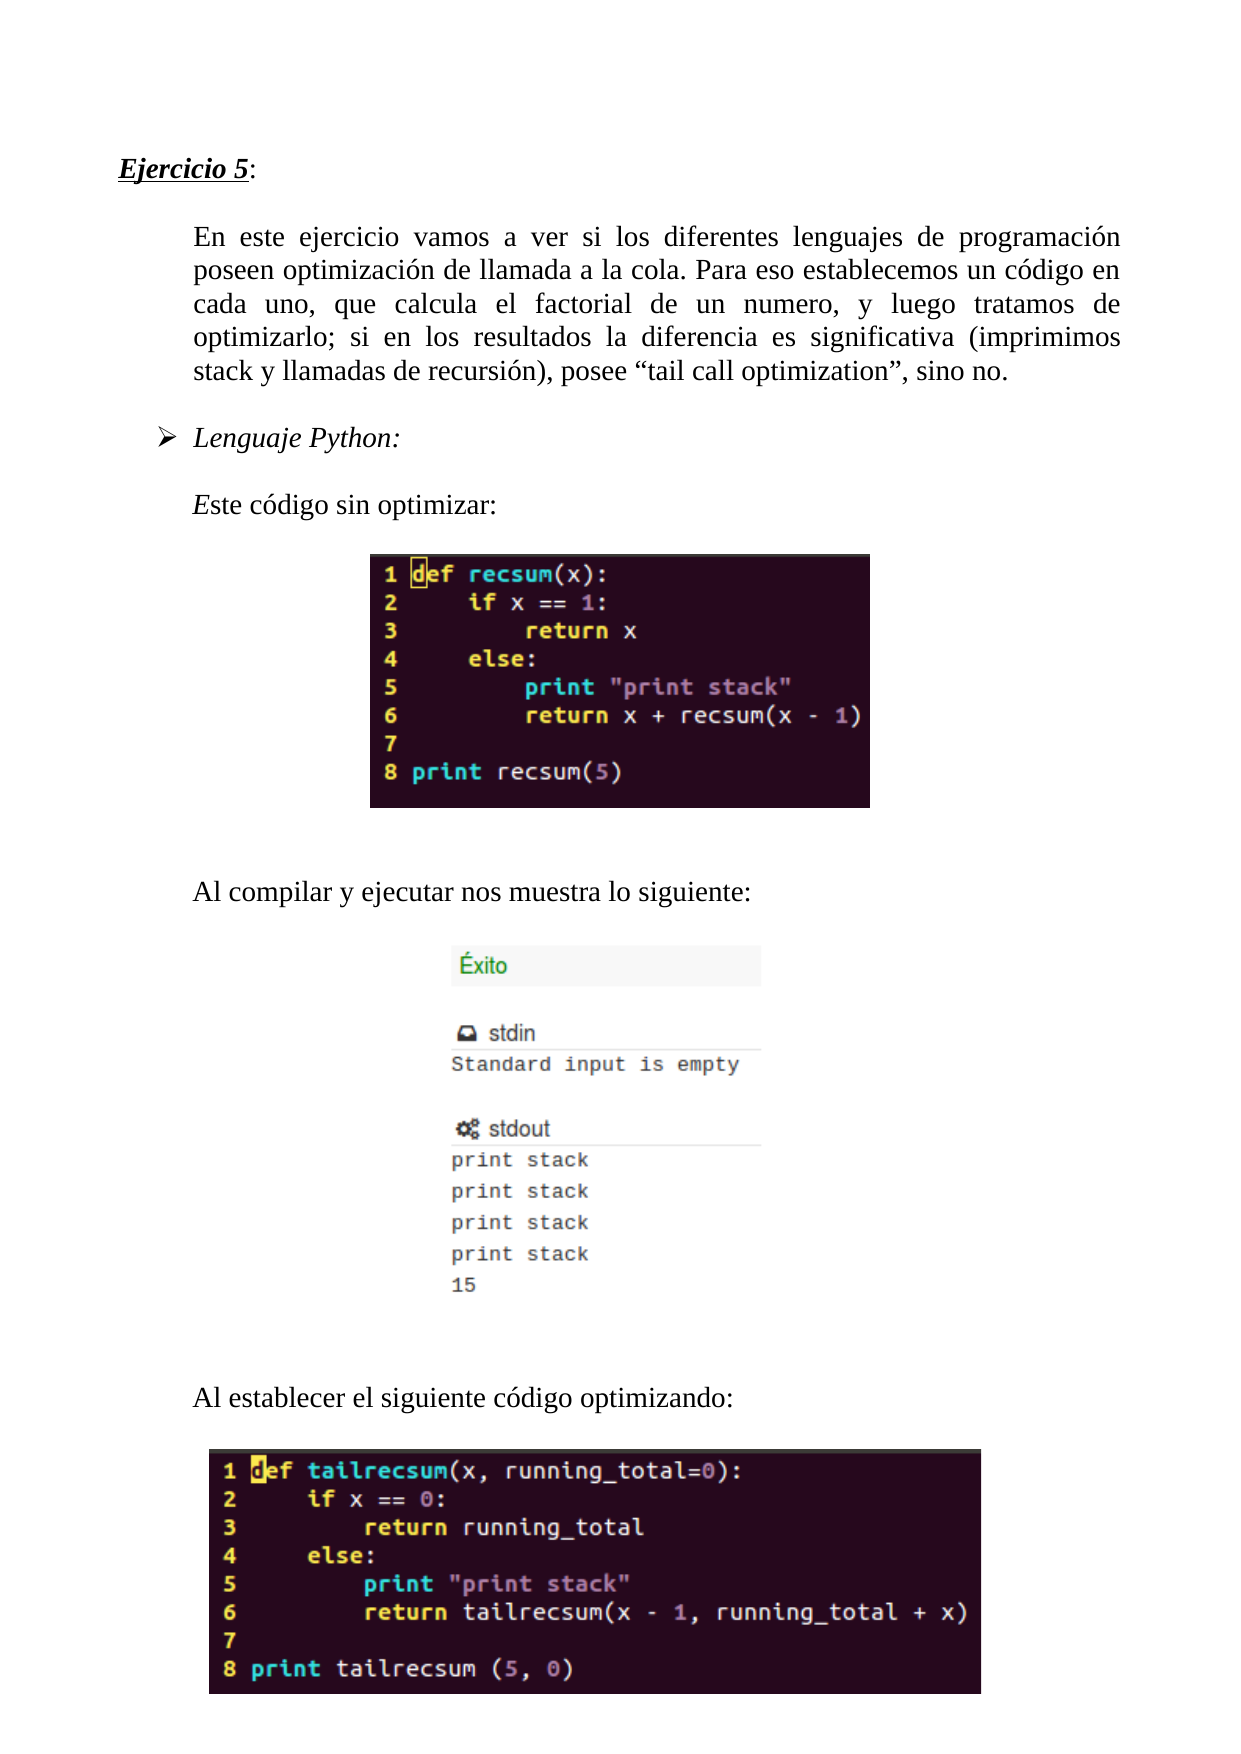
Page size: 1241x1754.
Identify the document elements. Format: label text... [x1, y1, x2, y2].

picture [209, 1449, 982, 1694]
list En este ejercicio vamos a ver si los diferentes lenguajes de programación poseen optimización de llamada a la cola. Para eso establecemos un código en cada uno, que calcula el factorial de un numero, y luego tratamos de optimizarlo; si en los resultados la diferencia es significativa (imprimimos stack y llamadas de recursión), posee “tail call optimization”, sino no. [156, 219, 1122, 386]
text Este código sin optimizar: [118, 487, 1122, 521]
text Al compilar y ejecutar nos muestra lo siguiente: [118, 874, 1122, 908]
text Ejercicio 5: [118, 152, 1122, 185]
text Al establecer el siguiente código optimizando: [118, 1381, 1122, 1414]
picture [403, 941, 762, 1314]
list Lenguaje Python: [156, 420, 1122, 454]
picture [370, 554, 870, 808]
